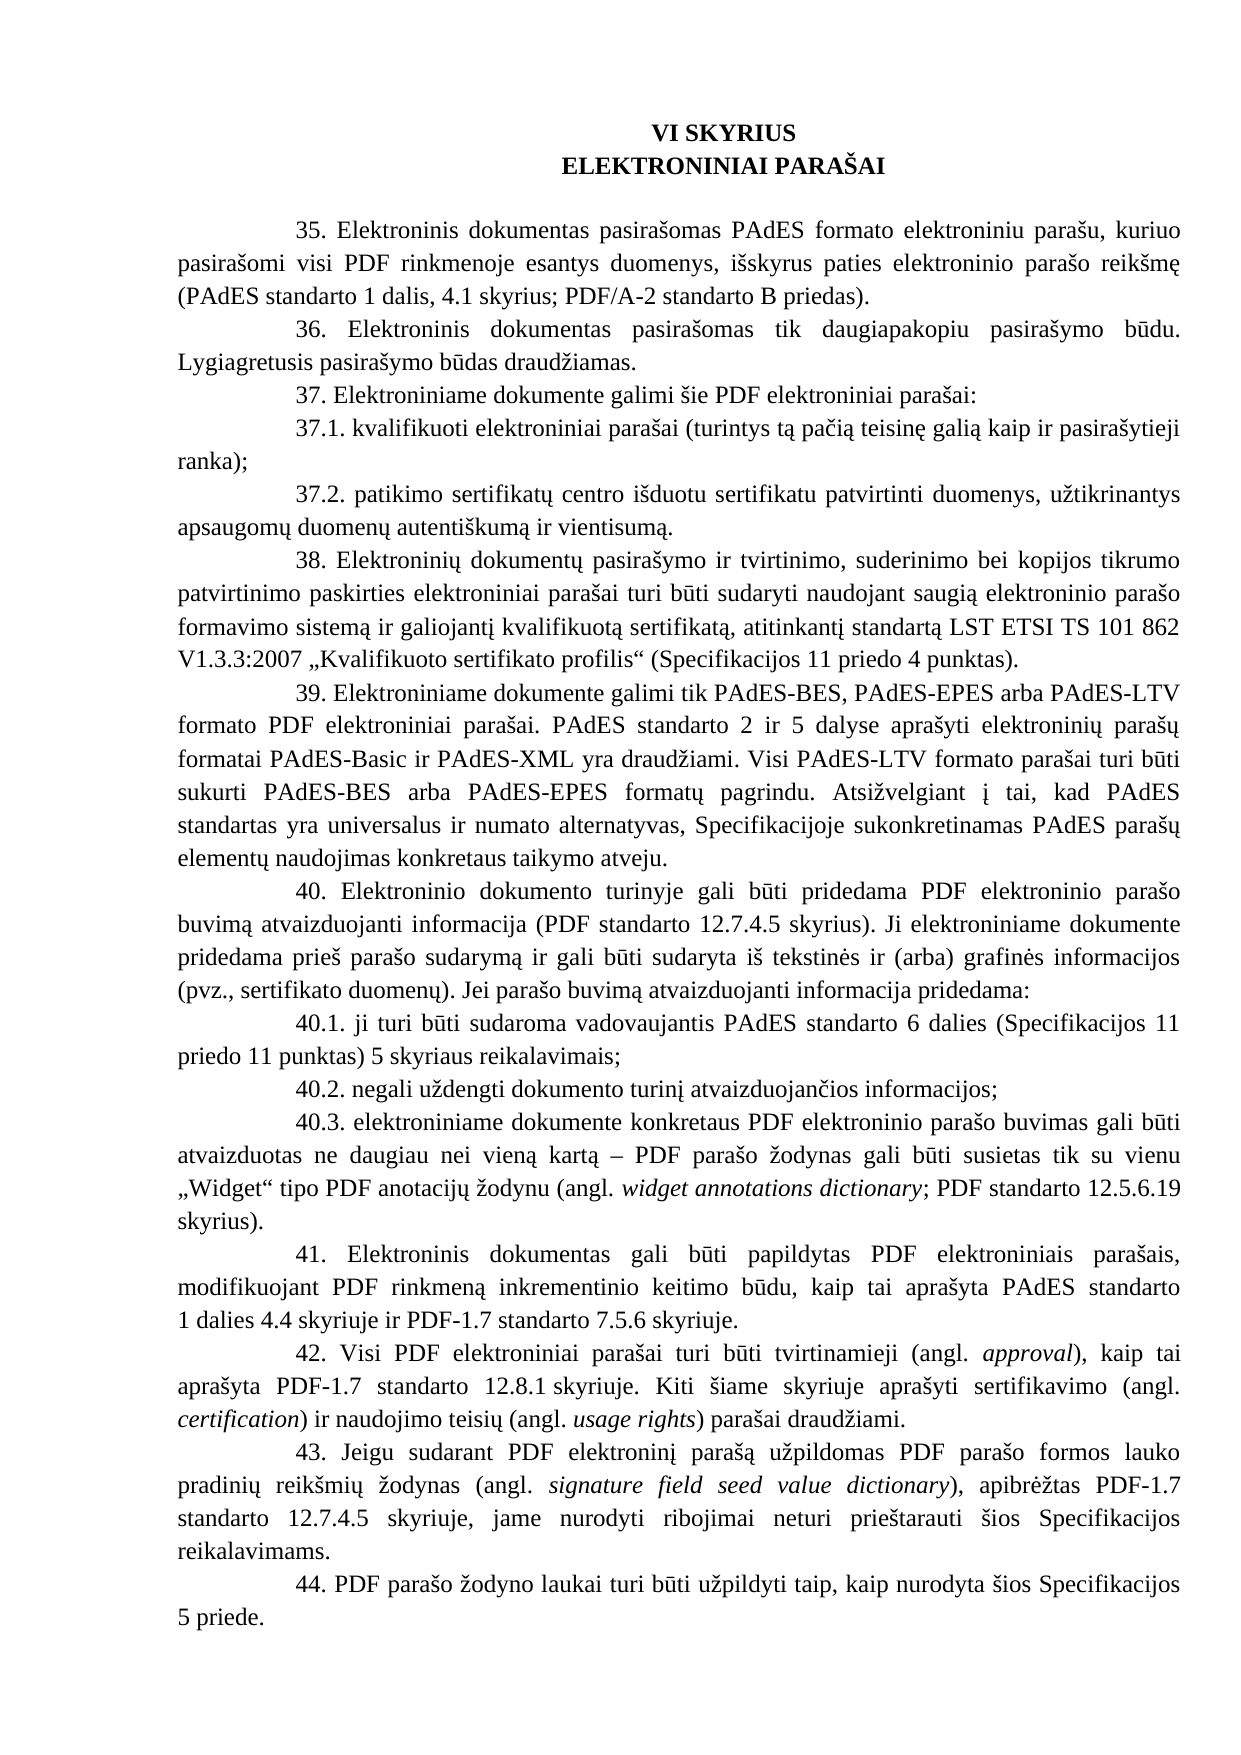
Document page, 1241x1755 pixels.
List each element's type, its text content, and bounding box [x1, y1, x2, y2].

text 40.3. elektroniniame dokumente konkretaus PDF elektroninio parašo buvimas gali būti atvaizduotas ne daugiau nei vieną kartą – PDF parašo žodynas gali būti susietas tik su vienu „Widget“ tipo PDF anotacijų žodynu (angl. widget annotations dictionary; PDF standarto 12.5.6.19 skyrius). [177, 1107, 1181, 1235]
text 40. Elektroninio dokumento turinyje gali būti pridedama PDF elektroninio parašo buvimą atvaizduojanti informacija (PDF standarto 12.7.4.5 skyrius). Ji elektroniniame dokumente pridedama prieš parašo sudarymą ir gali būti sudaryta iš tekstinės ir (arba) grafinės informacijos (pvz., sertifikato duomenų). Jei parašo buvimą atvaizduojanti informacija pridedama: [177, 876, 1181, 1003]
text 35. Elektroninis dokumentas pasirašomas PAdES formato elektroniniu parašu, kuriuo pasirašomi visi PDF rinkmenoje esantys duomenys, išskyrus paties elektroninio parašo reikšmę (PAdES standarto 1 dalis, 4.1 skyrius; PDF/A-2 standarto B priedas). [177, 215, 1181, 310]
text 41. Elektroninis dokumentas gali būti papildytas PDF elektroniniais parašais, modifikuojant PDF rinkmeną inkrementinio keitimo būdu, kaip tai aprašyta PAdES standarto 1 dalies 4.4 skyriuje ir PDF-1.7 standarto 7.5.6 skyriuje. [177, 1239, 1181, 1334]
text 38. Elektroninių dokumentų pasirašymo ir tvirtinimo, suderinimo bei kopijos tikrumo patvirtinimo paskirties elektroniniai parašai turi būti sudaryti naudojant saugią elektroninio parašo formavimo sistemą ir galiojantį kvalifikuotą sertifikatą, atitinkantį standartą LST ETSI TS 101 862 V1.3.3:2007 „Kvalifikuoto sertifikato profilis“ (Specifikacijos 11 priedo 4 punktas). [177, 546, 1181, 673]
text 40.2. negali uždengti dokumento turinį atvaizduojančios informacijos; [177, 1074, 1181, 1103]
text 42. Visi PDF elektroniniai parašai turi būti tvirtinamieji (angl. approval), kaip tai aprašyta PDF-1.7 standarto 12.8.1 skyriuje. Kiti šiame skyriuje aprašyti sertifikavimo (angl. certification) ir naudojimo teisių (angl. usage rights) parašai draudžiami. [177, 1338, 1181, 1433]
text ELEKTRONINIAI PARAŠAI [177, 151, 1181, 180]
text 44. PDF parašo žodyno laukai turi būti užpildyti taip, kaip nurodyta šios Specifikacijos 5 priede. [177, 1569, 1181, 1631]
text 37.1. kvalifikuoti elektroniniai parašai (turintys tą pačią teisinę galią kaip ir pasirašytieji ranka); [177, 413, 1181, 475]
text 43. Jeigu sudarant PDF elektroninį parašą užpildomas PDF parašo formos lauko pradinių reikšmių žodynas (angl. signature field seed value dictionary), apibrėžtas PDF-1.7 standarto 12.7.4.5 skyriuje, jame nurodyti ribojimai neturi prieštarauti šios Specifikacijos reikalavimams. [177, 1437, 1181, 1565]
text 40.1. ji turi būti sudaroma vadovaujantis PAdES standarto 6 dalies (Specifikacijos 11 priedo 11 punktas) 5 skyriaus reikalavimais; [177, 1008, 1181, 1069]
text 36. Elektroninis dokumentas pasirašomas tik daugiapakopiu pasirašymo būdu. Lygiagretusis pasirašymo būdas draudžiamas. [177, 314, 1181, 376]
text VI SKYRIUS [177, 118, 1181, 147]
text 37. Elektroniniame dokumente galimi šie PDF elektroniniai parašai: [177, 380, 1181, 409]
text 39. Elektroniniame dokumente galimi tik PAdES-BES, PAdES-EPES arba PAdES-LTV formato PDF elektroniniai parašai. PAdES standarto 2 ir 5 dalyse aprašyti elektroninių parašų formatai PAdES-Basic ir PAdES-XML yra draudžiami. Visi PAdES-LTV formato parašai turi būti sukurti PAdES-BES arba PAdES-EPES formatų pagrindu. Atsižvelgiant į tai, kad PAdES standartas yra universalus ir numato alternatyvas, Specifikacijoje sukonkretinamas PAdES parašų elementų naudojimas konkretaus taikymo atveju. [177, 678, 1181, 871]
text 37.2. patikimo sertifikatų centro išduotu sertifikatu patvirtinti duomenys, užtikrinantys apsaugomų duomenų autentiškumą ir vientisumą. [177, 479, 1181, 541]
